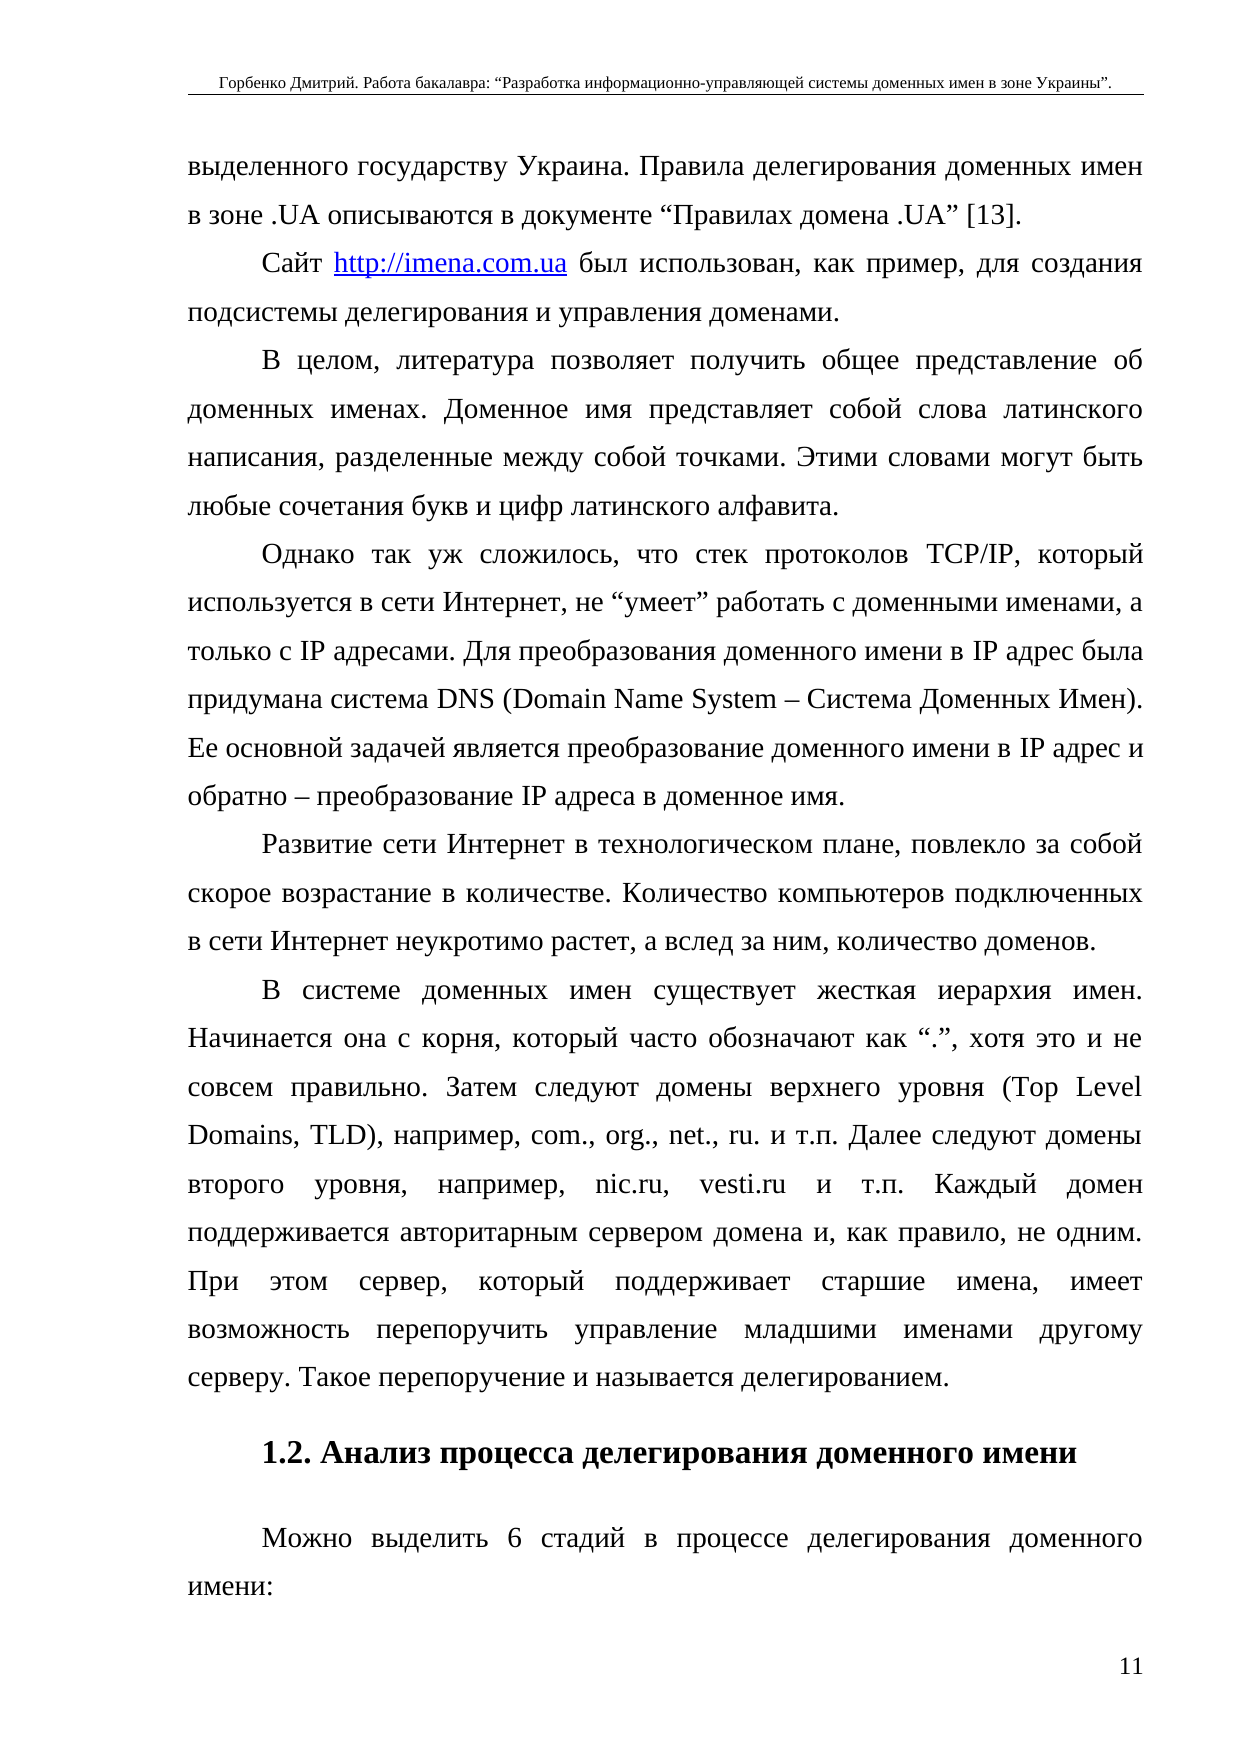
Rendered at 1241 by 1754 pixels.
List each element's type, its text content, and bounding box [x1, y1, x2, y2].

text 1.2. Анализ процесса делегирования доменного имени [187, 1434, 1144, 1471]
text Сайт http://imena.com.ua был использован, как пример, для создания подсистемы делегирования и управления доменами. [187, 247, 1144, 327]
text Развитие сети Интернет в технологическом плане, повлекло за собой скорое возрастание в количестве. Количество компьютеров подключенных в сети Интернет неукротимо растет, а вслед за ним, количество доменов. [187, 828, 1144, 957]
text В системе доменных имен существует жесткая иерархия имен. Начинается она с корня, который часто обозначают как “.”, хотя это и не совсем правильно. Затем следуют домены верхнего уровня (Top Level Domains, TLD), например, com., org., net., ru. и т.п. Далее следуют домены второго уровня, например, nic.ru, vesti.ru и т.п. Каждый домен поддерживается авторитарным сервером домена и, как правило, не одним. При этом сервер, который поддерживает старшие имена, имеет возможность перепоручить управление младшими именами другому серверу. Такое перепоручение и называется делегированием. [187, 973, 1144, 1393]
text В целом, литература позволяет получить общее представление об доменных именах. Доменное имя представляет собой слова латинского написания, разделенные между собой точками. Этими словами могут быть любые сочетания букв и цифр латинского алфавита. [187, 343, 1144, 521]
text Можно выделить 6 стадий в процессе делегирования доменного имени: [187, 1521, 1144, 1602]
text выделенного государству Украина. Правила делегирования доменных имен в зоне .UA описываются в документе “Правилах домена .UA” [13]. [187, 150, 1144, 231]
text Однако так уж сложилось, что стек протоколов TCP/IP, который используется в сети Интернет, не “умеет” работать с доменными именами, а только с IP адресами. Для преобразования доменного имени в IP адрес была придумана система DNS (Domain Name System – Система Доменных Имен). Ее основной задачей является преобразование доменного имени в IP адрес и обратно – преобразование IP адреса в доменное имя. [187, 537, 1144, 812]
